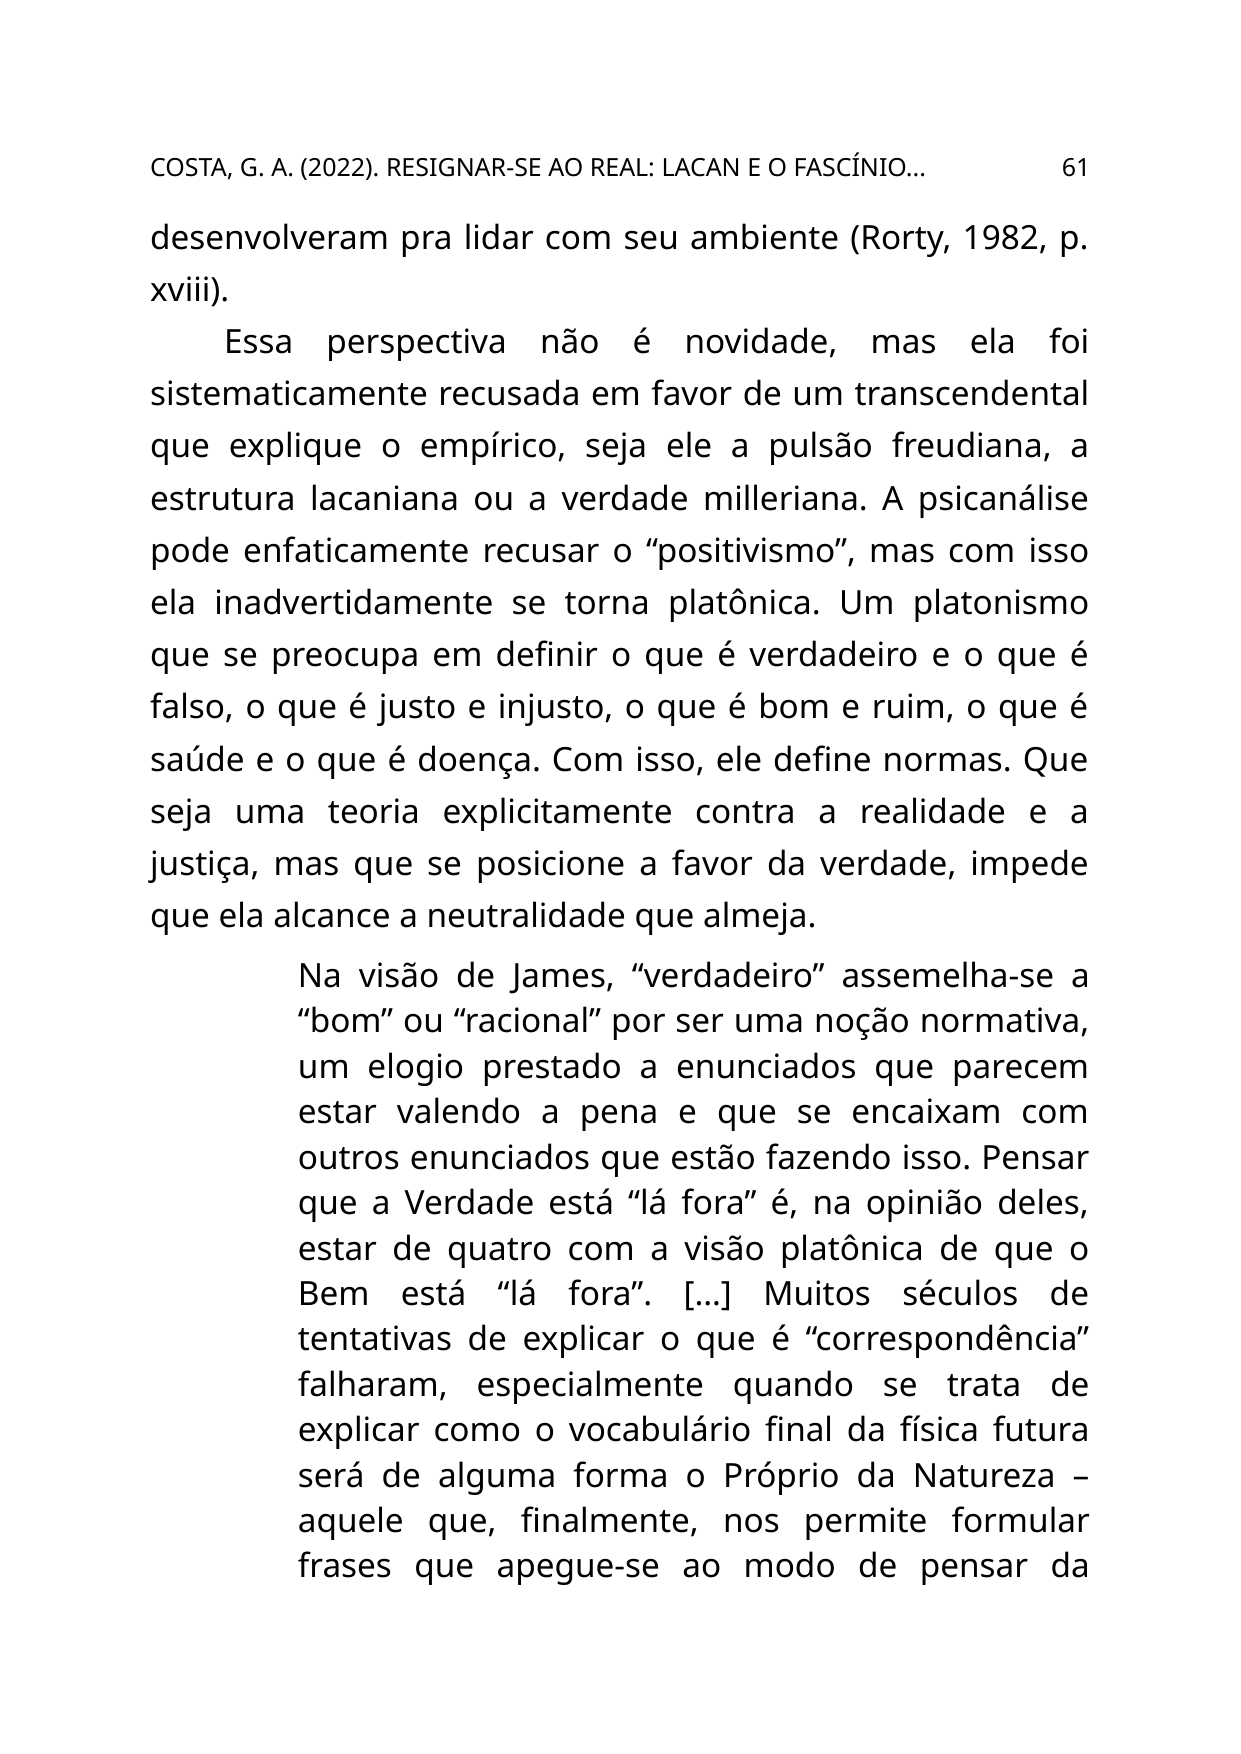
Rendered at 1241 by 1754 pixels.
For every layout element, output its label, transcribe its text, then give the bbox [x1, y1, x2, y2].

text Na visão de James, “verdadeiro” assemelha-se a “bom” ou “racional” por ser uma noção normativa, um elogio prestado a enunciados que parecem estar valendo a pena e que se encaixam com outros enunciados que estão fazendo isso. Pensar que a Verdade está “lá fora” é, na opinião deles, estar de quatro com a visão platônica de que o Bem está “lá fora”. […] Muitos séculos de tentativas de explicar o que é “correspondência” falharam, especialmente quando se trata de explicar como o vocabulário final da física futura será de alguma forma o Próprio da Natureza – aquele que, finalmente, nos permite formular frases que apegue-se ao modo de pensar da [298, 952, 1090, 1588]
text Essa perspectiva não é novidade, mas ela foi sistematicamente recusada em favor de um transcendental que explique o empírico, seja ele a pulsão freudiana, a estrutura lacaniana ou a verdade milleriana. A psicanálise pode enfaticamente recusar o “positivismo”, mas com isso ela inadvertidamente se torna platônica. Um platonismo que se preocupa em definir o que é verdadeiro e o que é falso, o que é justo e injusto, o que é bom e ruim, o que é saúde e o que é doença. Com isso, ele define normas. Que seja uma teoria explicitamente contra a realidade e a justiça, mas que se posicione a favor da verdade, impede que ela alcance a neutralidade que almeja. [150, 318, 1090, 937]
text desenvolveram pra lidar com seu ambiente (Rorty, 1982, p. xviii). [150, 213, 1090, 311]
